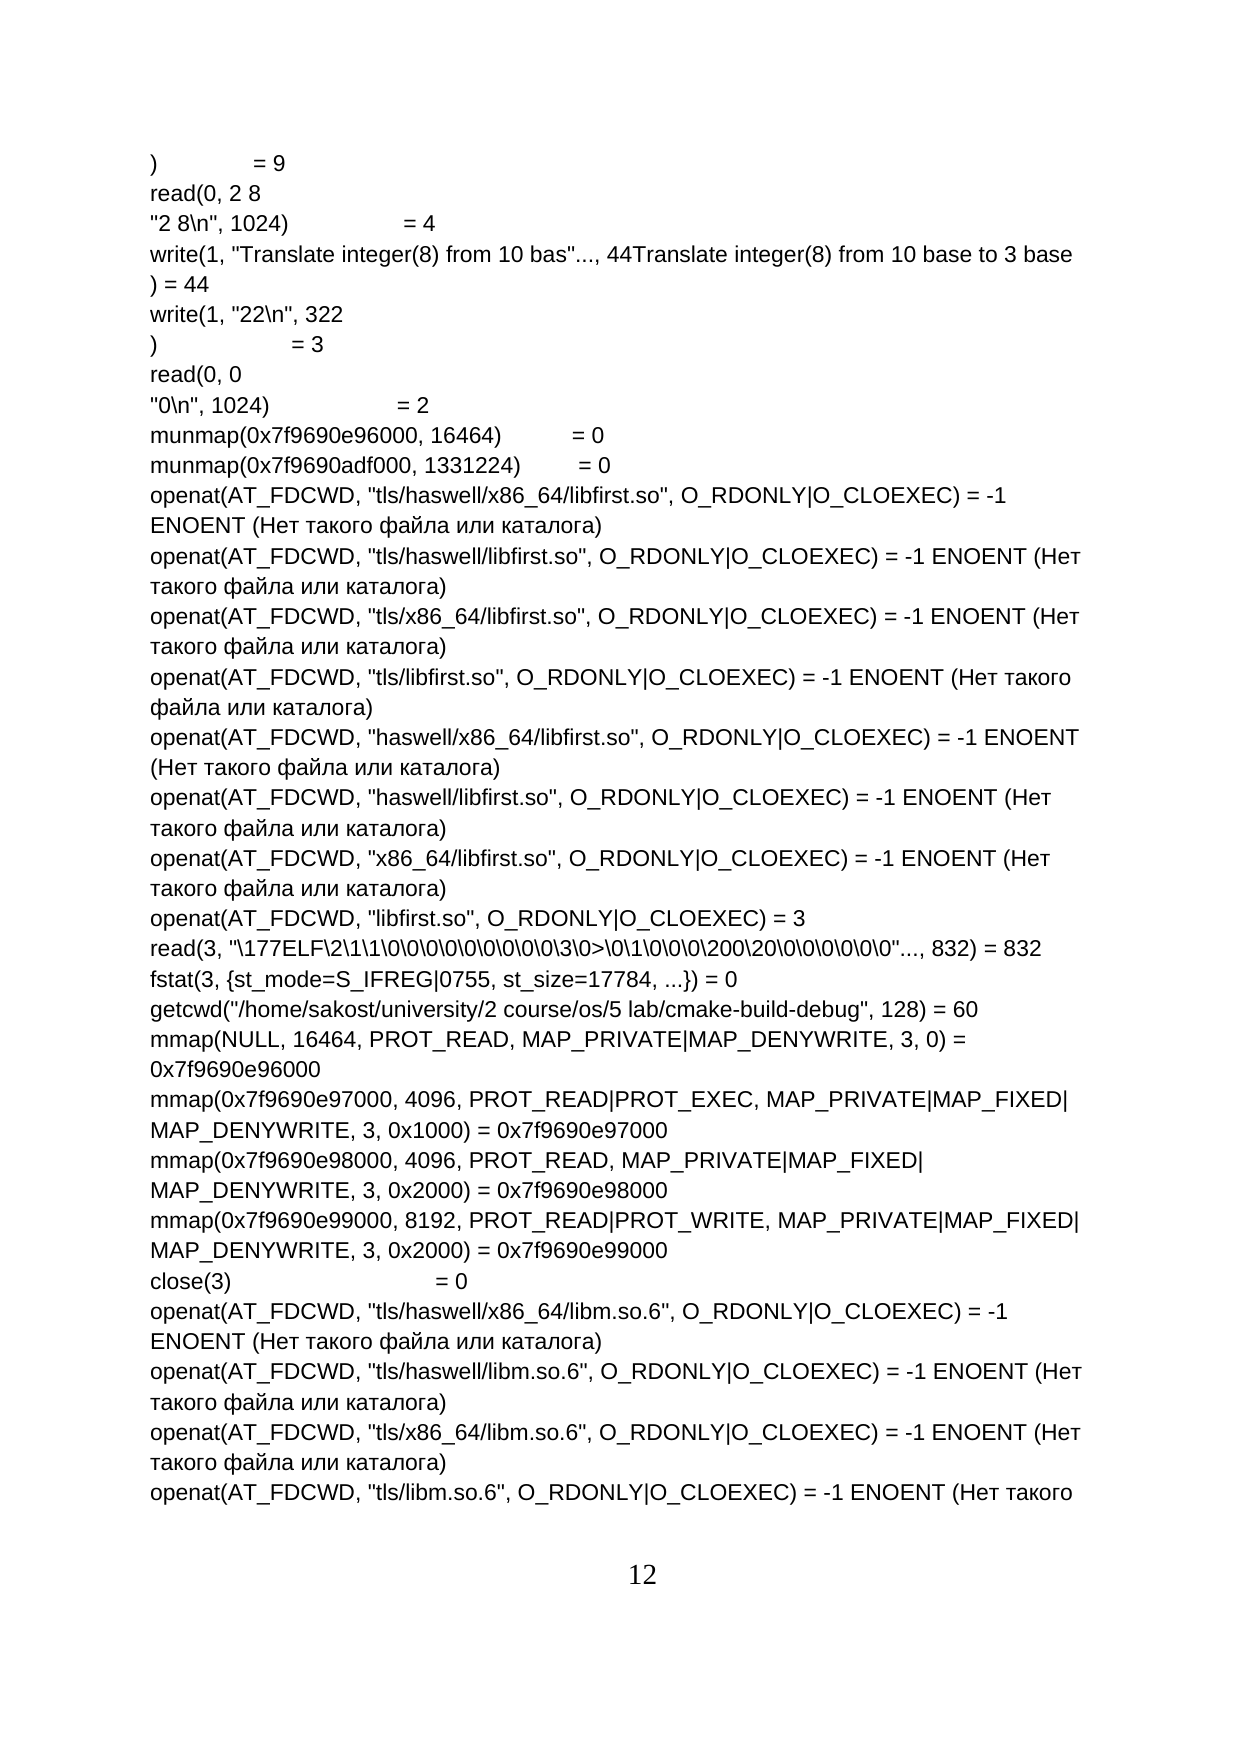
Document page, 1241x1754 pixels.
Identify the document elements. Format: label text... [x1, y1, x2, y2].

text openat(AT_FDCWD, "tls/haswell/libfirst.so", O_RDONLY|O_CLOEXEC) = -1 ENOENT (Нет такого файла или каталога) [150, 543, 1091, 599]
text close(3) = 0 [150, 1268, 1091, 1294]
text "2 8\n", 1024) = 4 [150, 210, 1091, 237]
text openat(AT_FDCWD, "tls/x86_64/libfirst.so", O_RDONLY|O_CLOEXEC) = -1 ENOENT (Нет такого файла или каталога) [150, 603, 1091, 660]
text mmap(NULL, 16464, PROT_READ, MAP_PRIVATE|MAP_DENYWRITE, 3, 0) = 0x7f9690e96000 [150, 1026, 1091, 1083]
text openat(AT_FDCWD, "haswell/libfirst.so", O_RDONLY|O_CLOEXEC) = -1 ENOENT (Нет такого файла или каталога) [150, 784, 1091, 841]
text mmap(0x7f9690e98000, 4096, PROT_READ, MAP_PRIVATE|MAP_FIXED|MAP_DENYWRITE, 3, 0x2000) = 0x7f9690e98000 [150, 1147, 1091, 1203]
text mmap(0x7f9690e97000, 4096, PROT_READ|PROT_EXEC, MAP_PRIVATE|MAP_FIXED|MAP_DENYWRITE, 3, 0x1000) = 0x7f9690e97000 [150, 1086, 1091, 1143]
text openat(AT_FDCWD, "tls/haswell/libm.so.6", O_RDONLY|O_CLOEXEC) = -1 ENOENT (Нет такого файла или каталога) [150, 1358, 1091, 1415]
text ) = 44 [150, 271, 1091, 297]
text fstat(3, {st_mode=S_IFREG|0755, st_size=17784, ...}) = 0 [150, 966, 1091, 992]
text openat(AT_FDCWD, "tls/libm.so.6", O_RDONLY|O_CLOEXEC) = -1 ENOENT (Нет такого [150, 1479, 1091, 1506]
text "0\n", 1024) = 2 [150, 392, 1091, 418]
text openat(AT_FDCWD, "tls/haswell/x86_64/libm.so.6", O_RDONLY|O_CLOEXEC) = -1 ENOENT (Нет такого файла или каталога) [150, 1298, 1091, 1354]
text openat(AT_FDCWD, "tls/libfirst.so", O_RDONLY|O_CLOEXEC) = -1 ENOENT (Нет такого файла или каталога) [150, 663, 1091, 720]
text openat(AT_FDCWD, "x86_64/libfirst.so", O_RDONLY|O_CLOEXEC) = -1 ENOENT (Нет такого файла или каталога) [150, 845, 1091, 901]
text write(1, "Translate integer(8) from 10 bas"..., 44Translate integer(8) from 10 base to 3 base [150, 241, 1091, 267]
text openat(AT_FDCWD, "haswell/x86_64/libfirst.so", O_RDONLY|O_CLOEXEC) = -1 ENOENT (Нет такого файла или каталога) [150, 724, 1091, 781]
text openat(AT_FDCWD, "tls/x86_64/libm.so.6", O_RDONLY|O_CLOEXEC) = -1 ENOENT (Нет такого файла или каталога) [150, 1419, 1091, 1475]
text munmap(0x7f9690e96000, 16464) = 0 [150, 422, 1091, 448]
text read(3, "\177ELF\2\1\1\0\0\0\0\0\0\0\0\0\3\0>\0\1\0\0\0\200\20\0\0\0\0\0\0"..., 832) = 832 [150, 935, 1091, 962]
text read(0, 2 8 [150, 180, 1091, 207]
text munmap(0x7f9690adf000, 1331224) = 0 [150, 452, 1091, 478]
text getcwd("/home/sakost/university/2 course/os/5 lab/cmake-build-debug", 128) = 60 [150, 996, 1091, 1022]
text write(1, "22\n", 322 [150, 301, 1091, 327]
text ) = 3 [150, 331, 1091, 358]
text read(0, 0 [150, 361, 1091, 388]
text ) = 9 [150, 150, 1091, 176]
text mmap(0x7f9690e99000, 8192, PROT_READ|PROT_WRITE, MAP_PRIVATE|MAP_FIXED|MAP_DENYWRITE, 3, 0x2000) = 0x7f9690e99000 [150, 1207, 1091, 1264]
text openat(AT_FDCWD, "tls/haswell/x86_64/libfirst.so", O_RDONLY|O_CLOEXEC) = -1 ENOENT (Нет такого файла или каталога) [150, 482, 1091, 539]
text openat(AT_FDCWD, "libfirst.so", O_RDONLY|O_CLOEXEC) = 3 [150, 905, 1091, 932]
